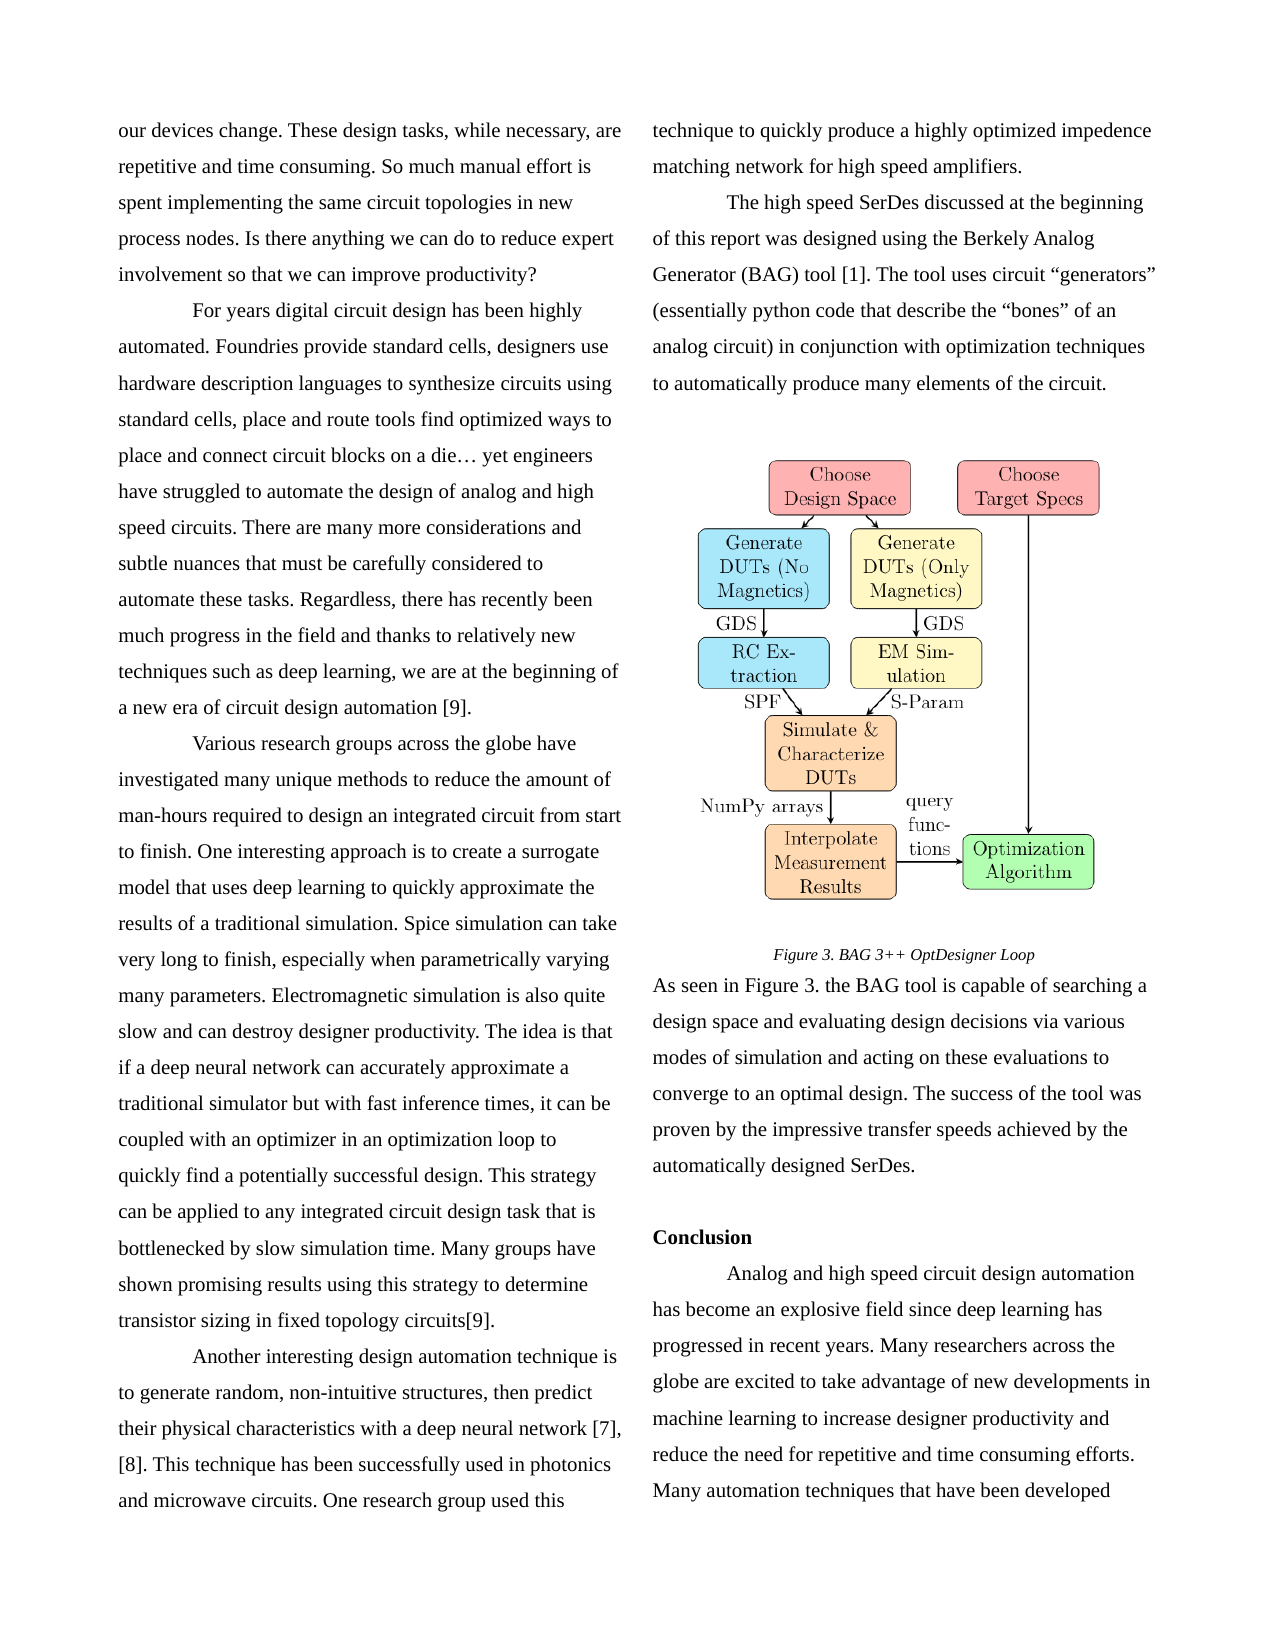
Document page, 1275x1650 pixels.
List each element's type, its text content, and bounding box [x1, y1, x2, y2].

text Various research groups across the globe have investigated many unique methods to reduce the amount of man-hours required to design an integrated circuit from start to finish. One interesting approach is to create a surrogate model that uses deep learning to quickly approximate the results of a traditional simulation. Spice simulation can take very long to finish, especially when parametrically varying many parameters. Electromagnetic simulation is also quite slow and can destroy designer productivity. The idea is that if a deep neural network can accurately approximate a traditional simulator but with fast inference times, it can be coupled with an optimizer in an optimization loop to quickly find a potentially successful design. This strategy can be applied to any integrated circuit design task that is bottlenecked by slow simulation time. Many groups have shown promising results using this strategy to determine transistor sizing in fixed topology circuits[9]. [118, 731, 622, 1332]
text The high speed SerDes discussed at the beginning of this report was designed using the Berkely Analog Generator (BAG) tool [1]. The tool uses circuit “generators” (essentially python code that describe the “bones” of an analog circuit) in conjunction with optimization techniques to automatically produce many elements of the circuit. [652, 190, 1157, 394]
text Figure 3. BAG 3++ OptDesigner Loop [652, 935, 1157, 963]
text technique to quickly produce a highly optimized impedence matching network for high speed amplifiers. [652, 118, 1157, 178]
text Conclusion [652, 1225, 1157, 1249]
picture [652, 442, 1157, 935]
text Analog and high speed circuit design automation has become an explosive field since deep learning has progressed in recent years. Many researchers across the globe are excited to take advantage of new developments in machine learning to increase designer productivity and reduce the need for repetitive and time consuming efforts. Many automation techniques that have been developed [652, 1261, 1157, 1502]
text As seen in Figure 3. the BAG tool is capable of searching a design space and evaluating design decisions via various modes of simulation and acting on these evaluations to converge to an optimal design. The success of the tool was proven by the impressive transfer speeds achieved by the automatically designed SerDes. [652, 973, 1157, 1177]
text For years digital circuit design has been highly automated. Foundries provide standard cells, designers use hardware description languages to synthesize circuits using standard cells, place and route tools find optimized ways to place and connect circuit blocks on a die… yet engineers have struggled to automate the design of analog and high speed circuits. There are many more considerations and subtle nuances that must be carefully considered to automate these tasks. Regardless, there has recently been much progress in the field and thanks to relatively new techniques such as deep learning, we are at the beginning of a new era of circuit design automation [9]. [118, 298, 622, 719]
text Another interesting design automation technique is to generate random, non-intuitive structures, then predict their physical characteristics with a deep neural network [7], [8]. This technique has been successfully used in photonics and microwave circuits. One research group used this [118, 1343, 622, 1512]
text our devices change. These design tasks, while necessary, are repetitive and time consuming. So much manual effort is spent implementing the same circuit topologies in new process nodes. Is there anything we can do to reduce expert involvement so that we can improve productivity? [118, 118, 622, 286]
